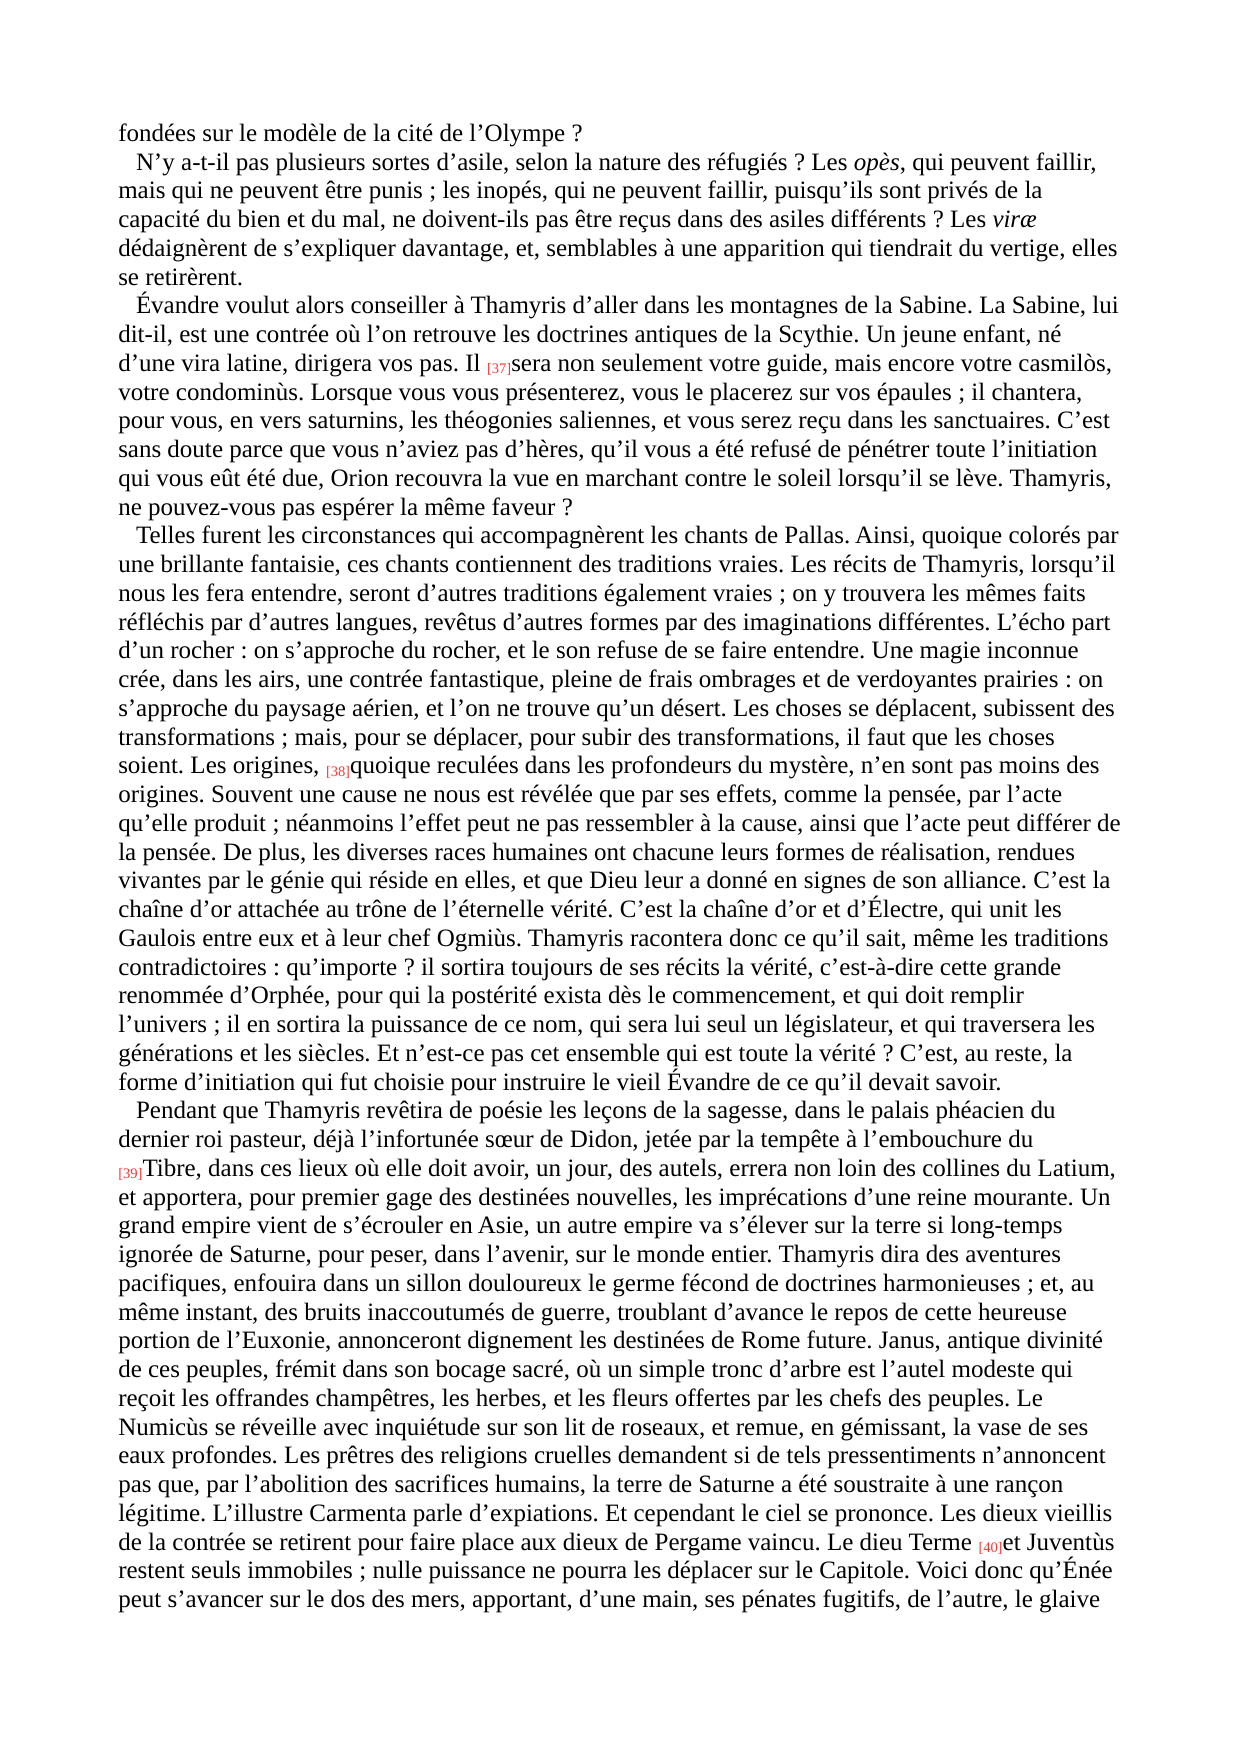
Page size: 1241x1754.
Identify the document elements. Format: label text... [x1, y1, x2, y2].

text fondées sur le modèle de la cité de l’Olympe ? [118, 118, 1122, 147]
text Pendant que Thamyris revêtira de poésie les leçons de la sagesse, dans le palais phéacien du dernier roi pasteur, déjà l’infortunée sœur de Didon, jetée par la tempête à l’embouchure du [39]Tibre, dans ces lieux où elle doit avoir, un jour, des autels, errera non loin des collines du Latium, et apportera, pour premier gage des destinées nouvelles, les imprécations d’une reine mourante. Un grand empire vient de s’écrouler en Asie, un autre empire va s’élever sur la terre si long-temps ignorée de Saturne, pour peser, dans l’avenir, sur le monde entier. Thamyris dira des aventures pacifiques, enfouira dans un sillon douloureux le germe fécond de doctrines harmonieuses ; et, au même instant, des bruits inaccoutumés de guerre, troublant d’avance le repos de cette heureuse portion de l’Euxonie, annonceront dignement les destinées de Rome future. Janus, antique divinité de ces peuples, frémit dans son bocage sacré, où un simple tronc d’arbre est l’autel modeste qui reçoit les offrandes champêtres, les herbes, et les fleurs offertes par les chefs des peuples. Le Numicùs se réveille avec inquiétude sur son lit de roseaux, et remue, en gémissant, la vase de ses eaux profondes. Les prêtres des religions cruelles demandent si de tels pressentiments n’annoncent pas que, par l’abolition des sacrifices humains, la terre de Saturne a été soustraite à une rançon légitime. L’illustre Carmenta parle d’expiations. Et cependant le ciel se prononce. Les dieux vieillis de la contrée se retirent pour faire place aux dieux de Pergame vaincu. Le dieu Terme [40]et Juventùs restent seuls immobiles ; nulle puissance ne pourra les déplacer sur le Capitole. Voici donc qu’Énée peut s’avancer sur le dos des mers, apportant, d’une main, ses pénates fugitifs, de l’autre, le glaive [118, 1096, 1122, 1613]
text N’y a-t-il pas plusieurs sortes d’asile, selon la nature des réfugiés ? Les opès, qui peuvent faillir, mais qui ne peuvent être punis ; les inopés, qui ne peuvent faillir, puisqu’ils sont privés de la capacité du bien et du mal, ne doivent-ils pas être reçus dans des asiles différents ? Les viræ dédaignèrent de s’expliquer davantage, et, semblables à une apparition qui tiendrait du vertige, elles se retirèrent. [118, 147, 1122, 291]
text Telles furent les circonstances qui accompagnèrent les chants de Pallas. Ainsi, quoique colorés par une brillante fantaisie, ces chants contiennent des traditions vraies. Les récits de Thamyris, lorsqu’il nous les fera entendre, seront d’autres traditions également vraies ; on y trouvera les mêmes faits réfléchis par d’autres langues, revêtus d’autres formes par des imaginations différentes. L’écho part d’un rocher : on s’approche du rocher, et le son refuse de se faire entendre. Une magie inconnue crée, dans les airs, une contrée fantastique, pleine de frais ombrages et de verdoyantes prairies : on s’approche du paysage aérien, et l’on ne trouve qu’un désert. Les choses se déplacent, subissent des transformations ; mais, pour se déplacer, pour subir des transformations, il faut que les choses soient. Les origines, [38]quoique reculées dans les profondeurs du mystère, n’en sont pas moins des origines. Souvent une cause ne nous est révélée que par ses effets, comme la pensée, par l’acte qu’elle produit ; néanmoins l’effet peut ne pas ressembler à la cause, ainsi que l’acte peut différer de la pensée. De plus, les diverses races humaines ont chacune leurs formes de réalisation, rendues vivantes par le génie qui réside en elles, et que Dieu leur a donné en signes de son alliance. C’est la chaîne d’or attachée au trône de l’éternelle vérité. C’est la chaîne d’or et d’Électre, qui unit les Gaulois entre eux et à leur chef Ogmiùs. Thamyris racontera donc ce qu’il sait, même les traditions contradictoires : qu’importe ? il sortira toujours de ses récits la vérité, c’est-à-dire cette grande renommée d’Orphée, pour qui la postérité exista dès le commencement, et qui doit remplir l’univers ; il en sortira la puissance de ce nom, qui sera lui seul un législateur, et qui traversera les générations et les siècles. Et n’est-ce pas cet ensemble qui est toute la vérité ? C’est, au reste, la forme d’initiation qui fut choisie pour instruire le vieil Évandre de ce qu’il devait savoir. [118, 521, 1122, 1096]
text Évandre voulut alors conseiller à Thamyris d’aller dans les montagnes de la Sabine. La Sabine, lui dit-il, est une contrée où l’on retrouve les doctrines antiques de la Scythie. Un jeune enfant, né d’une vira latine, dirigera vos pas. Il [37]sera non seulement votre guide, mais encore votre casmilòs, votre condominùs. Lorsque vous vous présenterez, vous le placerez sur vos épaules ; il chantera, pour vous, en vers saturnins, les théogonies saliennes, et vous serez reçu dans les sanctuaires. C’est sans doute parce que vous n’aviez pas d’hères, qu’il vous a été refusé de pénétrer toute l’initiation qui vous eût été due, Orion recouvra la vue en marchant contre le soleil lorsqu’il se lève. Thamyris, ne pouvez-vous pas espérer la même faveur ? [118, 291, 1122, 521]
